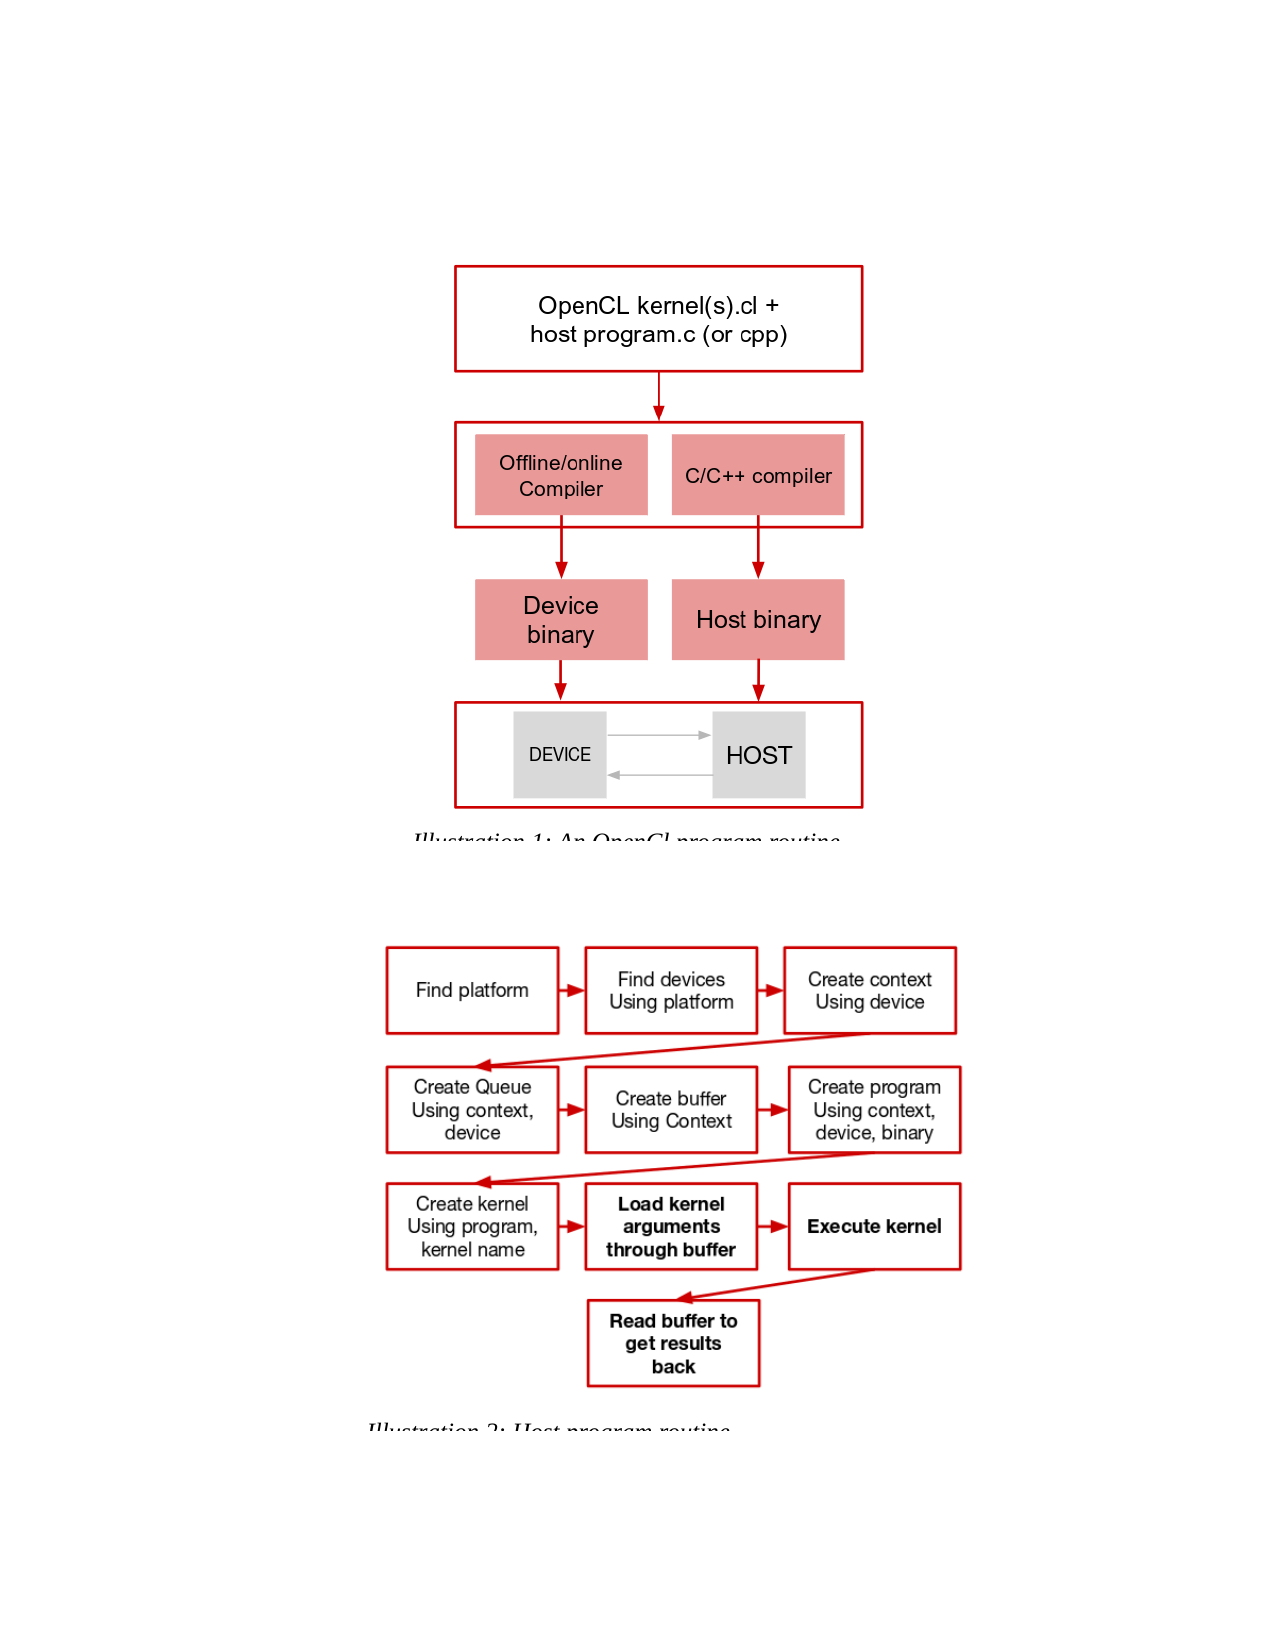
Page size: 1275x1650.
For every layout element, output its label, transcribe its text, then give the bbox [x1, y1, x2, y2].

picture [366, 932, 977, 1417]
text Illustration 2: Host program routine [366, 1417, 962, 1431]
picture [412, 252, 892, 827]
text Illustration 1: An OpenCl program routine. [412, 827, 877, 841]
